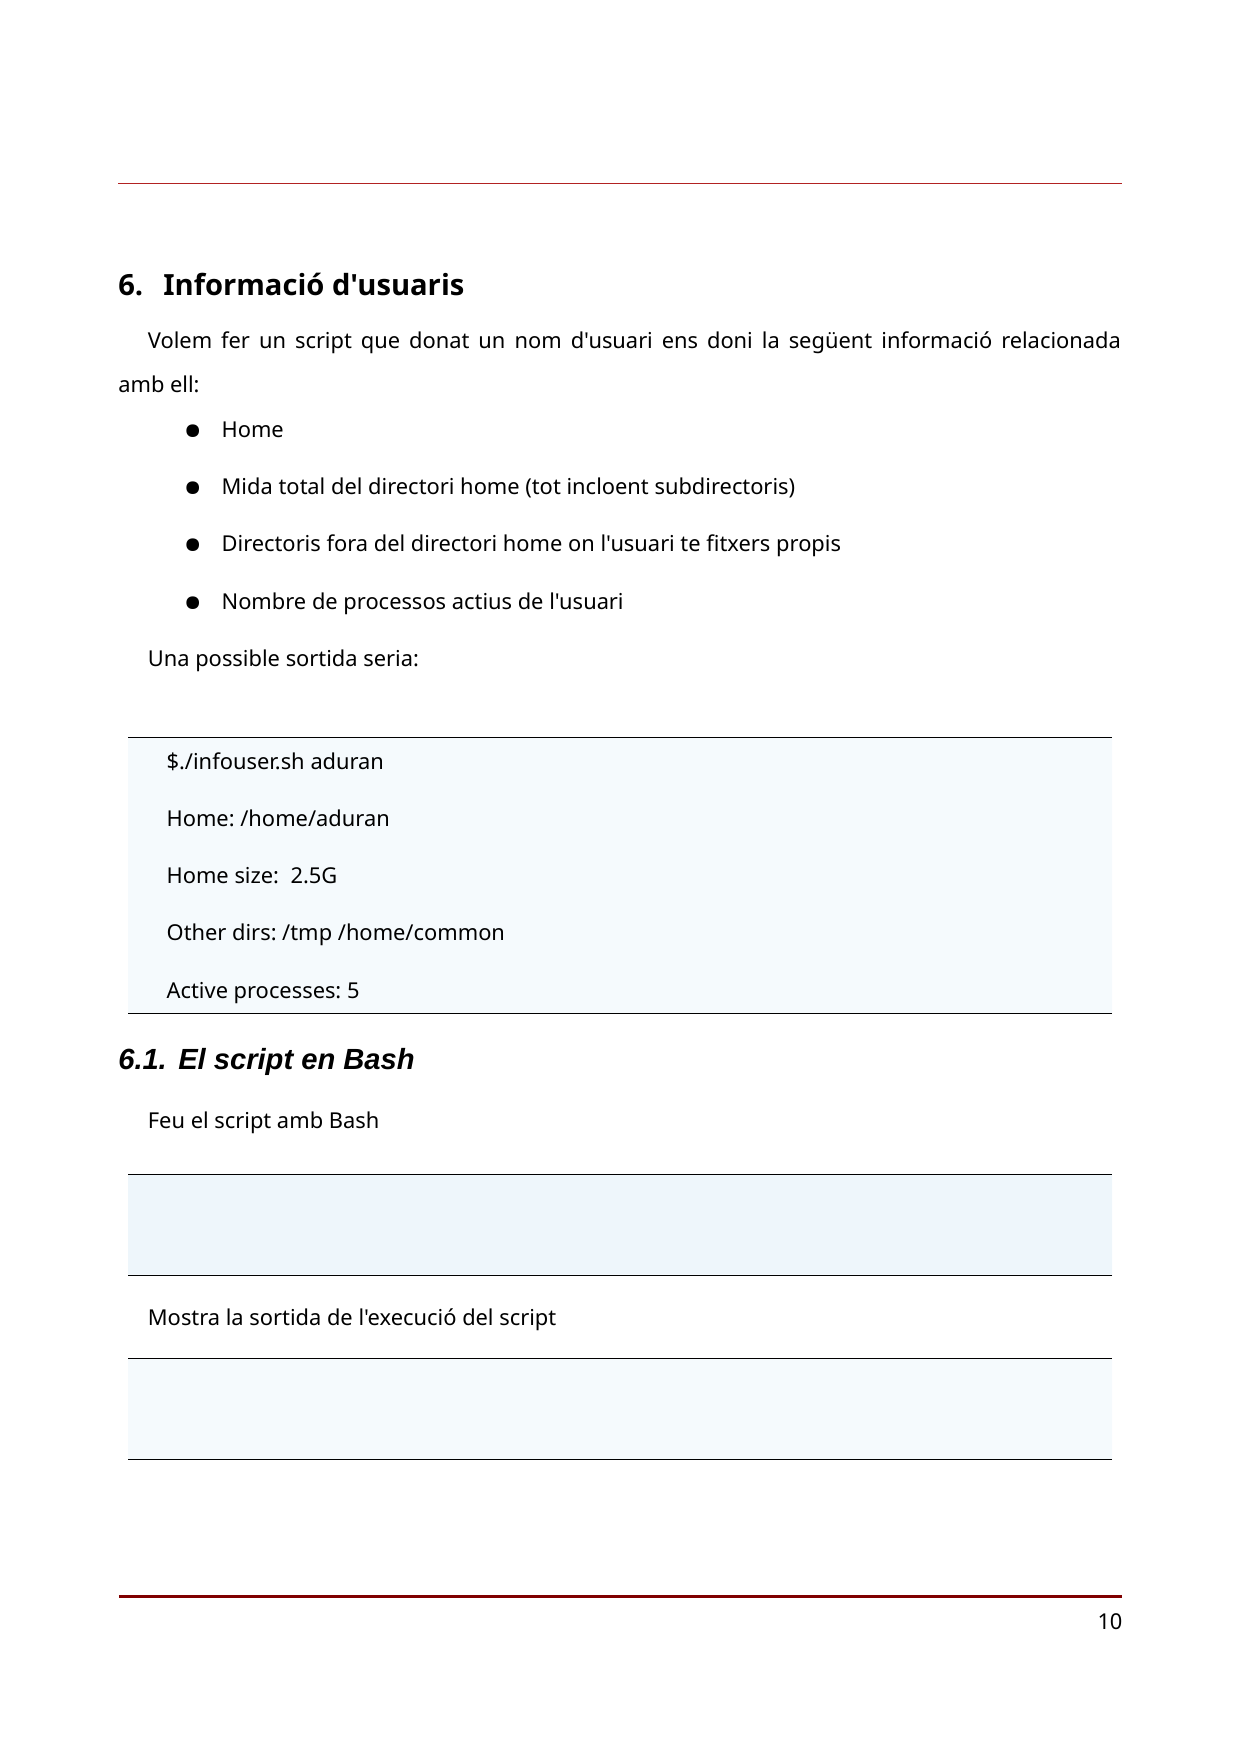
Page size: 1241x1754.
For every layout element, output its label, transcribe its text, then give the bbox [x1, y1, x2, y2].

text Active processes: 5 [137, 974, 1103, 1004]
text Feu el script amb Bash [118, 1105, 1122, 1134]
subtitle El script en Bash [118, 725, 1122, 1076]
text Mostra la sortida de l'execució del script [118, 1162, 1122, 1331]
list Home [154, 414, 1122, 444]
text Home size: 2.5G [137, 860, 1103, 890]
text Other dirs: /tmp /home/common [137, 917, 1103, 947]
text Home: /home/aduran [137, 803, 1103, 833]
subtitle Informació d'usuaris [118, 264, 1122, 304]
text $./infouser.sh aduran [137, 746, 1103, 776]
text Una possible sortida seria: [118, 643, 1122, 673]
list Mida total del directori home (tot incloent subdirectoris) [154, 471, 1122, 501]
list Directoris fora del directori home on l'usuari te fitxers propis [154, 528, 1122, 558]
list Nombre de processos actius de l'usuari [154, 586, 1122, 615]
text Volem fer un script que donat un nom d'usuari ens doni la següent informació relacionada amb ell: [118, 325, 1122, 399]
